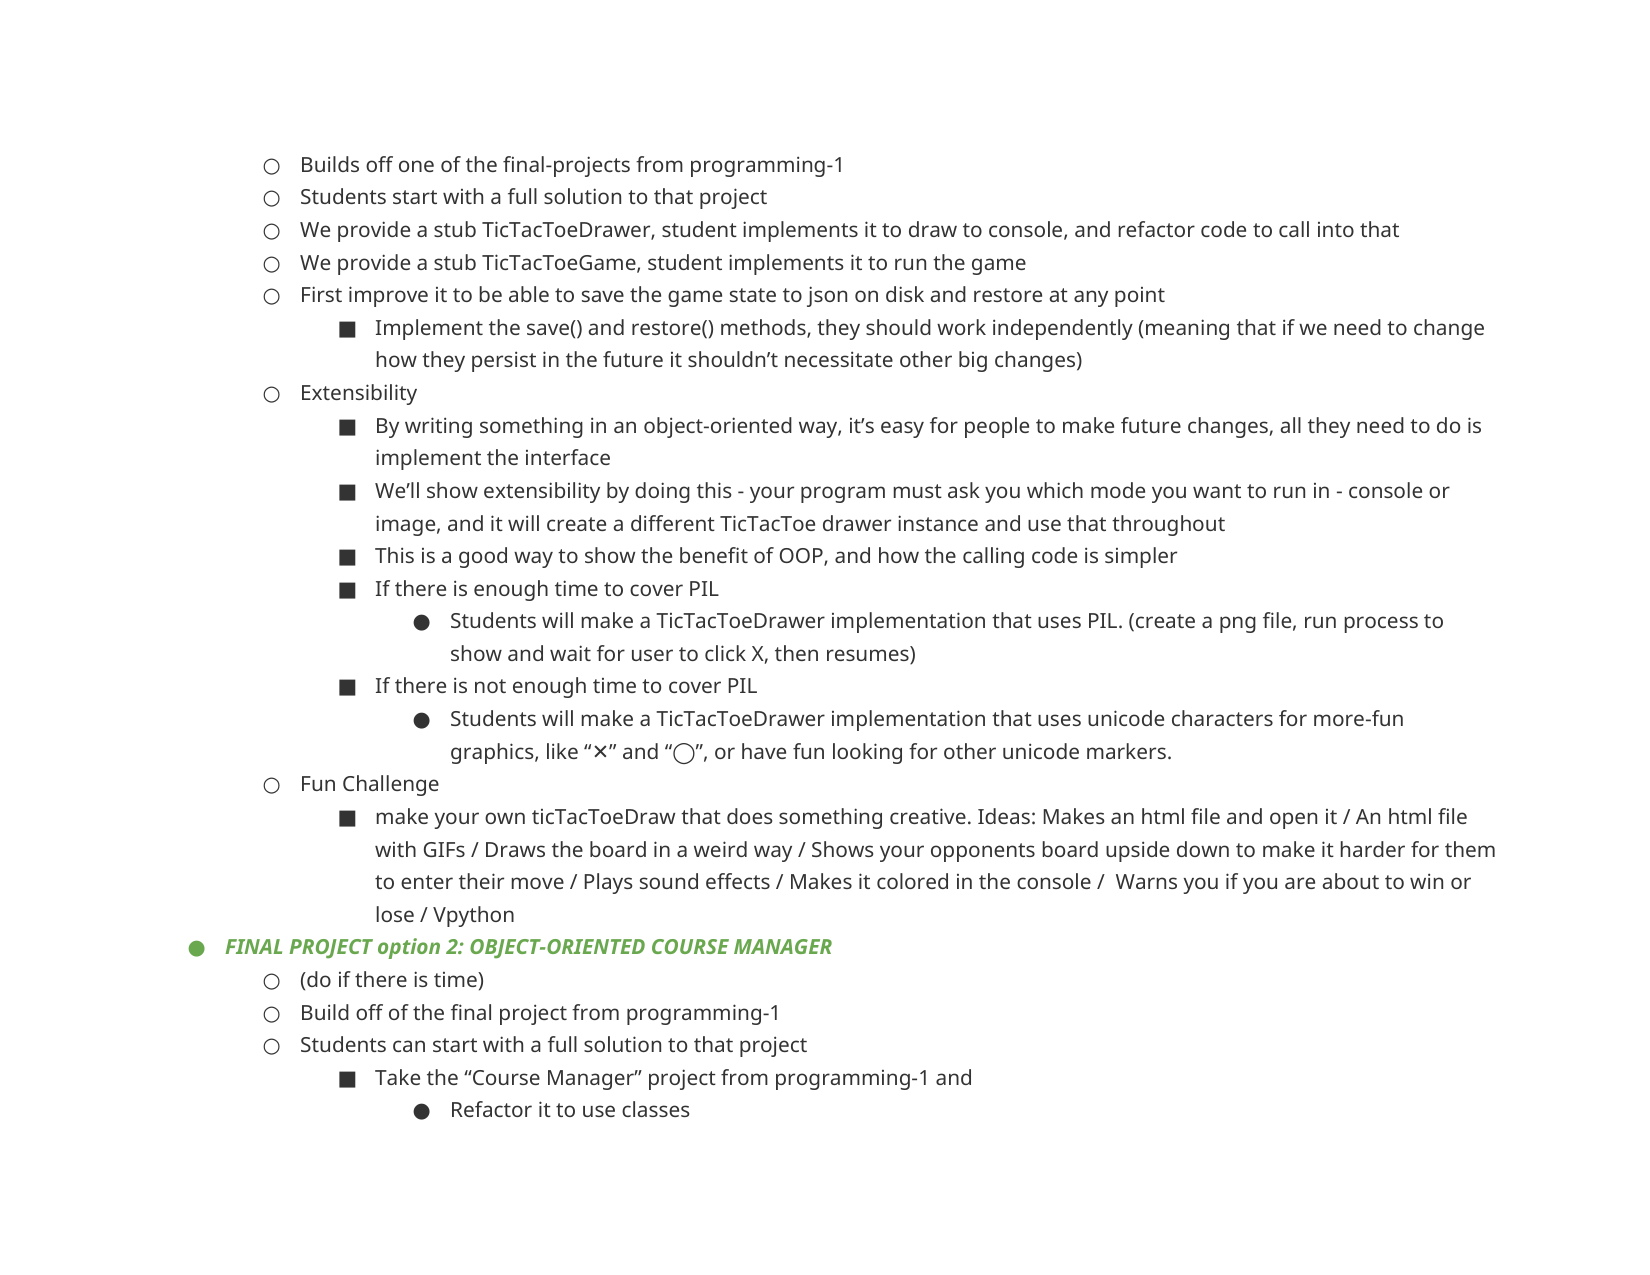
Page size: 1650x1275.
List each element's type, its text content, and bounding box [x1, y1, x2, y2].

list Fun Challenge [262, 769, 1500, 798]
list Students will make a TicTacToeDrawer implementation that uses unicode characters for more-fun graphics, like “✕” and “◯”, or have fun looking for other unicode markers. [412, 704, 1500, 765]
list Students will make a TicTacToeDrawer implementation that uses PIL. (create a png file, run process to show and wait for user to click X, then resumes) [412, 606, 1500, 667]
list Builds off one of the final-projects from programming-1 [262, 150, 1500, 178]
list (do if there is time) [262, 965, 1500, 993]
list Build off of the final project from programming-1 [262, 998, 1500, 1026]
list Students start with a full solution to that project [262, 183, 1500, 211]
list Implement the save() and restore() methods, they should work independently (meaning that if we need to change how they persist in the future it shouldn’t necessitate other big changes) [337, 313, 1500, 374]
list We provide a stub TicTacToeDrawer, student implements it to draw to console, and refactor code to call into that [262, 215, 1500, 244]
list Extensibility [262, 378, 1500, 407]
list If there is enough time to cover PIL [337, 574, 1500, 602]
list We’ll show extensibility by doing this - your program must ask you which mode you want to run in - console or image, and it will create a different TicTacToe drawer instance and use that throughout [337, 476, 1500, 537]
list First improve it to be able to save the game state to json on disk and restore at any point [262, 280, 1500, 309]
list This is a good way to show the benefit of OOP, and how the calling code is simpler [337, 541, 1500, 570]
list If there is not enough time to cover PIL [337, 672, 1500, 700]
list Take the “Course Manager” project from programming-1 and [337, 1063, 1500, 1091]
list Students can start with a full solution to that project [262, 1030, 1500, 1059]
list FINAL PROJECT option 2: OBJECT-ORIENTED COURSE MANAGER [187, 932, 1500, 961]
list We provide a stub TicTacToeGame, student implements it to run the game [262, 248, 1500, 276]
list make your own ticTacToeDraw that does something creative. Ideas: Makes an html file and open it / An html file with GIFs / Draws the board in a weird way / Shows your opponents board upside down to make it harder for them to enter their move / Plays sound effects / Makes it colored in the console / Warns you if you are about to win or lose / Vpython [337, 802, 1500, 928]
list By writing something in an object-oriented way, it’s easy for people to make future changes, all they need to do is implement the interface [337, 411, 1500, 472]
list Refactor it to use classes [412, 1096, 1500, 1124]
